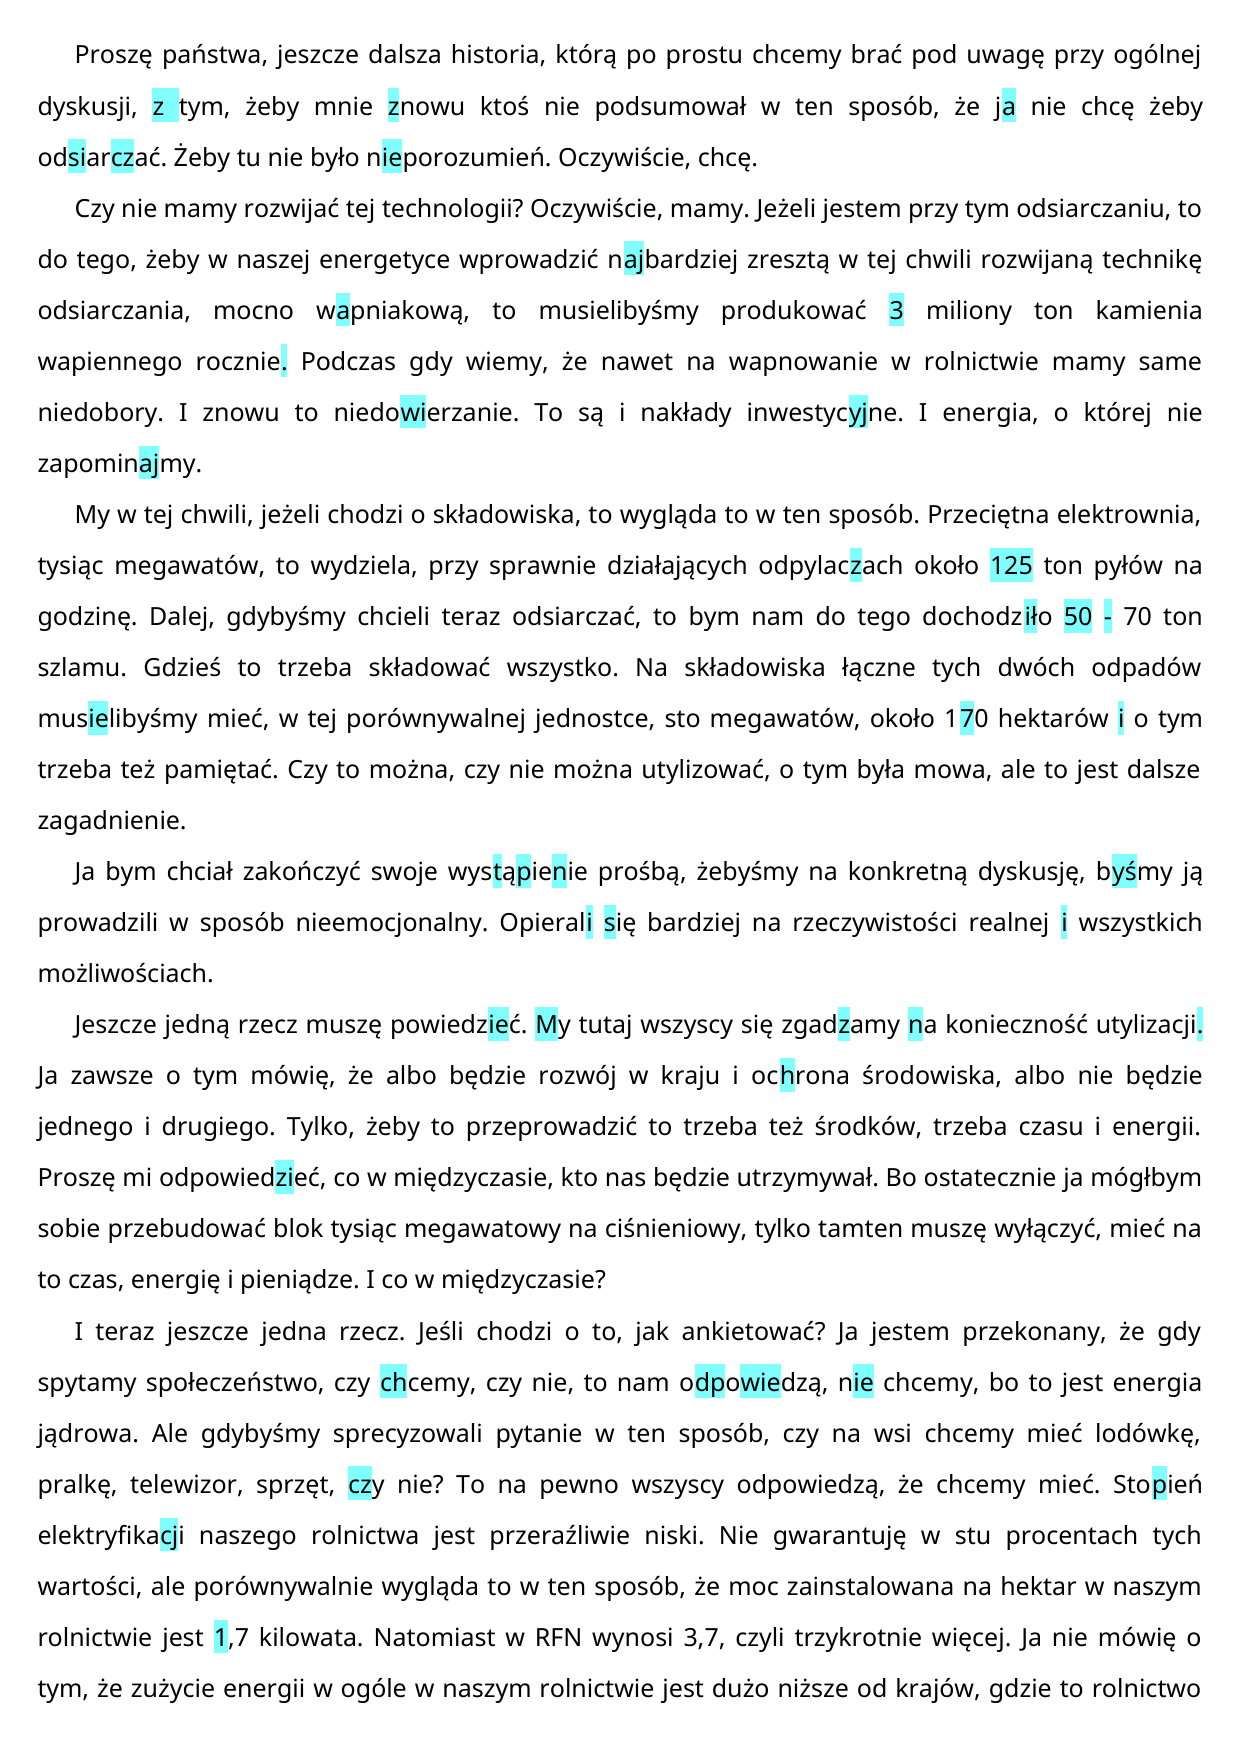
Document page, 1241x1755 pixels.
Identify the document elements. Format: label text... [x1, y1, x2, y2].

text I teraz jeszcze jedna rzecz. Jeśli chodzi o to, jak ankietować? Ja jestem przekonany, że gdy spytamy społeczeństwo, czy chcemy, czy nie, to nam odpowiedzą, nie chcemy, bo to jest energia jądrowa. Ale gdybyśmy sprecyzowali pytanie w ten sposób, czy na wsi chcemy mieć lodówkę, pralkę, telewizor, sprzęt, czy nie? To na pewno wszyscy odpowiedzą, że chcemy mieć. Stopień elektryfikacji naszego rolnictwa jest przeraźliwie niski. Nie gwarantuję w stu procentach tych wartości, ale porównywalnie wygląda to w ten sposób, że moc zainstalowana na hektar w naszym rolnictwie jest 1,7 kilowata. Natomiast w RFN wynosi 3,7, czyli trzykrotnie więcej. Ja nie mówię o tym, że zużycie energii w ogóle w naszym rolnictwie jest dużo niższe od krajów, gdzie to rolnictwo [37, 1313, 1203, 1704]
text Proszę państwa, jeszcze dalsza historia, którą po prostu chcemy brać pod uwagę przy ogólnej dyskusji, z tym, żeby mnie znowu ktoś nie podsumował w ten sposób, że ja nie chcę żeby odsiarczać. Żeby tu nie było nieporozumień. Oczywiście, chcę. [37, 37, 1203, 173]
text Ja bym chciał zakończyć swoje wystąpienie prośbą, żebyśmy na konkretną dyskusję, byśmy ją prowadzili w sposób nieemocjonalny. Opierali się bardziej na rzeczywistości realnej i wszystkich możliwościach. [37, 854, 1203, 990]
text My w tej chwili, jeżeli chodzi o składowiska, to wygląda to w ten sposób. Przeciętna elektrownia, tysiąc megawatów, to wydziela, przy sprawnie działających odpylaczach około 125 ton pyłów na godzinę. Dalej, gdybyśmy chcieli teraz odsiarczać, to bym nam do tego dochodziło 50 - 70 ton szlamu. Gdzieś to trzeba składować wszystko. Na składowiska łączne tych dwóch odpadów musielibyśmy mieć, w tej porównywalnej jednostce, sto megawatów, około 170 hektarów i o tym trzeba też pamiętać. Czy to można, czy nie można utylizować, o tym była mowa, ale to jest dalsze zagadnienie. [37, 497, 1203, 837]
text Jeszcze jedną rzecz muszę powiedzieć. My tutaj wszyscy się zgadzamy na konieczność utylizacji. Ja zawsze o tym mówię, że albo będzie rozwój w kraju i ochrona środowiska, albo nie będzie jednego i drugiego. Tylko, żeby to przeprowadzić to trzeba też środków, trzeba czasu i energii. Proszę mi odpowiedzieć, co w międzyczasie, kto nas będzie utrzymywał. Bo ostatecznie ja mógłbym sobie przebudować blok tysiąc megawatowy na ciśnieniowy, tylko tamten muszę wyłączyć, mieć na to czas, energię i pieniądze. I co w międzyczasie? [37, 1007, 1203, 1296]
text Czy nie mamy rozwijać tej technologii? Oczywiście, mamy. Jeżeli jestem przy tym odsiarczaniu, to do tego, żeby w naszej energetyce wprowadzić najbardziej zresztą w tej chwili rozwijaną technikę odsiarczania, mocno wapniakową, to musielibyśmy produkować 3 miliony ton kamienia wapiennego rocznie. Podczas gdy wiemy, że nawet na wapnowanie w rolnictwie mamy same niedobory. I znowu to niedowierzanie. To są i nakłady inwestycyjne. I energia, o której nie zapominajmy. [37, 190, 1203, 479]
